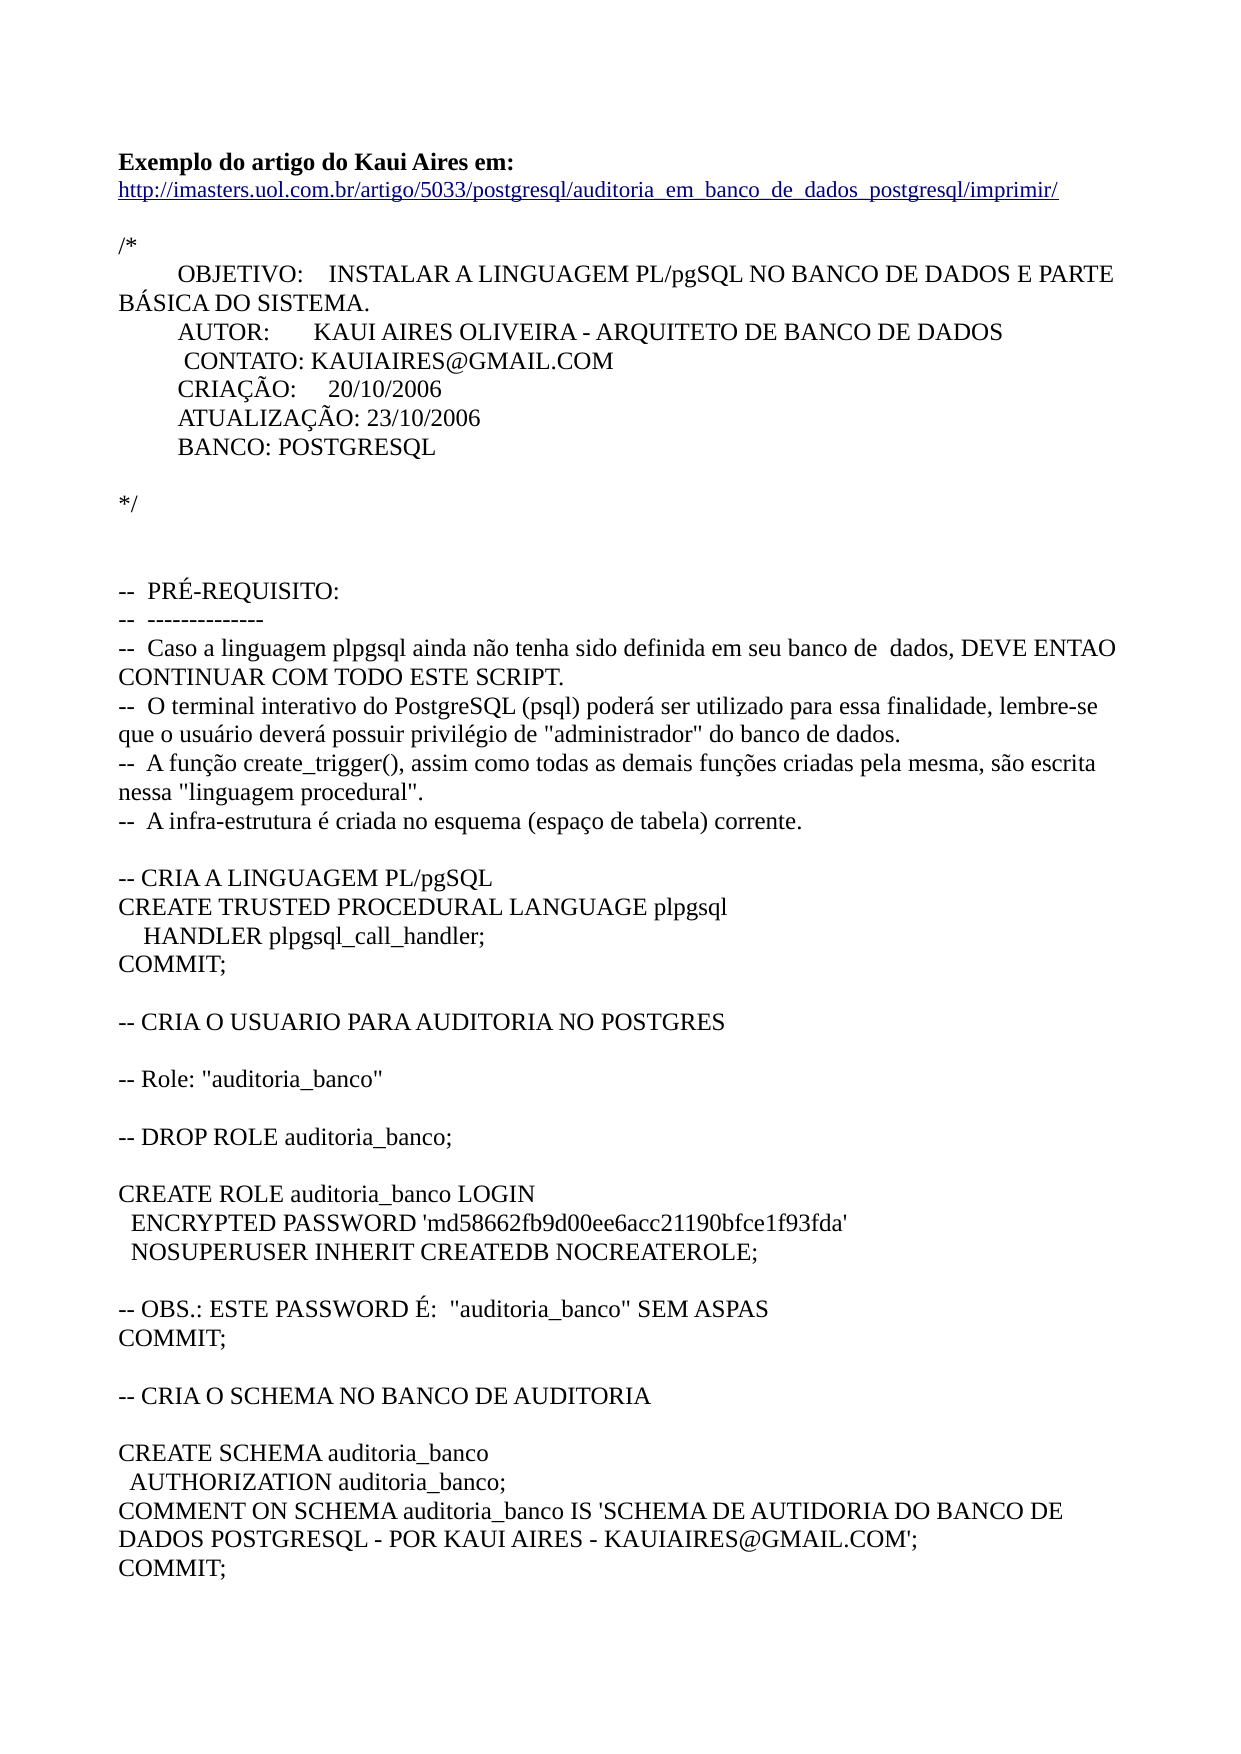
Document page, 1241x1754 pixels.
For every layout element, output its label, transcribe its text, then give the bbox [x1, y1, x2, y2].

text HANDLER plpgsql_call_handler; [118, 921, 1122, 949]
text -- OBS.: ESTE PASSWORD É: "auditoria_banco" SEM ASPAS [118, 1294, 1122, 1323]
text BANCO: POSTGRESQL [118, 432, 1122, 461]
text AUTOR: KAUI AIRES OLIVEIRA - ARQUITETO DE BANCO DE DADOS [118, 317, 1122, 346]
text COMMENT ON SCHEMA auditoria_banco IS 'SCHEMA DE AUTIDORIA DO BANCO DE DADOS POSTGRESQL - POR KAUI AIRES - KAUIAIRES@GMAIL.COM'; [118, 1496, 1122, 1553]
text ATUALIZAÇÃO: 23/10/2006 [118, 403, 1122, 432]
text -- Role: "auditoria_banco" [118, 1064, 1122, 1093]
text CRIAÇÃO: 20/10/2006 [118, 374, 1122, 403]
text */ [118, 489, 1122, 518]
text -- O terminal interativo do PostgreSQL (psql) poderá ser utilizado para essa finalidade, lembre-se que o usuário deverá possuir privilégio de "administrador" do banco de dados. [118, 691, 1122, 748]
text ENCRYPTED PASSWORD 'md58662fb9d00ee6acc21190bfce1f93fda' [118, 1208, 1122, 1237]
text OBJETIVO: INSTALAR A LINGUAGEM PL/pgSQL NO BANCO DE DADOS E PARTE BÁSICA DO SISTEMA. [118, 259, 1122, 317]
text COMMIT; [118, 1323, 1122, 1352]
text http://imasters.uol.com.br/artigo/5033/postgresql/auditoria_em_banco_de_dados_postgresql/imprimir/ [118, 176, 1122, 202]
text -- CRIA O SCHEMA NO BANCO DE AUDITORIA [118, 1381, 1122, 1409]
text COMMIT; [118, 1553, 1122, 1582]
text AUTHORIZATION auditoria_banco; [118, 1467, 1122, 1496]
text CONTATO: KAUIAIRES@GMAIL.COM [118, 346, 1122, 374]
text Exemplo do artigo do Kaui Aires em: [118, 147, 1122, 176]
text COMMIT; [118, 949, 1122, 978]
text NOSUPERUSER INHERIT CREATEDB NOCREATEROLE; [118, 1237, 1122, 1266]
text -- A função create_trigger(), assim como todas as demais funções criadas pela mesma, são escrita nessa "linguagem procedural". [118, 748, 1122, 806]
text /* [118, 231, 1122, 259]
text -- PRÉ-REQUISITO: [118, 576, 1122, 604]
text CREATE ROLE auditoria_banco LOGIN [118, 1179, 1122, 1208]
text -- -------------- [118, 604, 1122, 633]
text CREATE SCHEMA auditoria_banco [118, 1438, 1122, 1467]
text -- CRIA A LINGUAGEM PL/pgSQL [118, 863, 1122, 892]
text -- DROP ROLE auditoria_banco; [118, 1122, 1122, 1151]
text -- CRIA O USUARIO PARA AUDITORIA NO POSTGRES [118, 1007, 1122, 1036]
text CREATE TRUSTED PROCEDURAL LANGUAGE plpgsql [118, 892, 1122, 921]
text -- Caso a linguagem plpgsql ainda não tenha sido definida em seu banco de dados, DEVE ENTAO CONTINUAR COM TODO ESTE SCRIPT. [118, 633, 1122, 691]
text -- A infra-estrutura é criada no esquema (espaço de tabela) corrente. [118, 806, 1122, 834]
